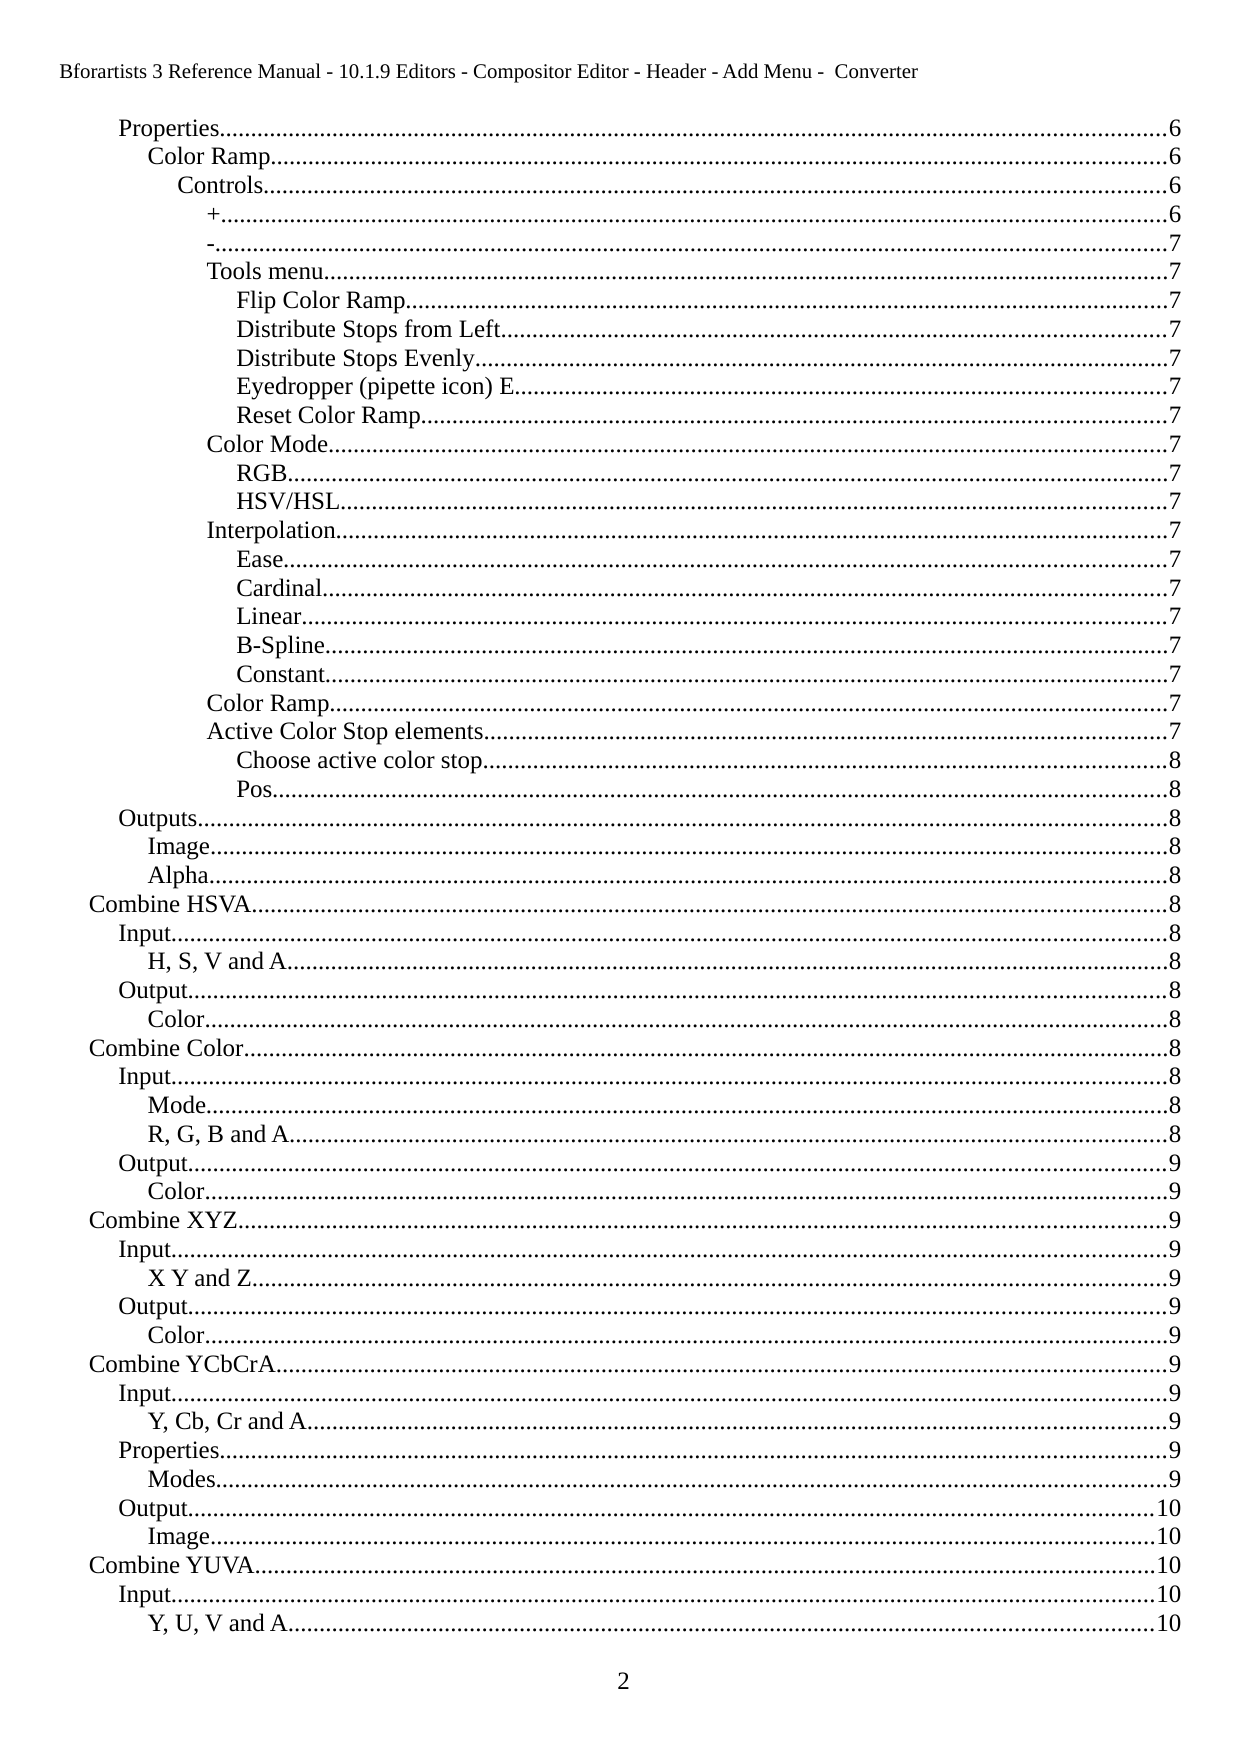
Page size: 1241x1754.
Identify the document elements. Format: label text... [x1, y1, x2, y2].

text Output 9 [118, 1291, 1181, 1320]
text Choose active color stop 8 [236, 745, 1181, 774]
text Output 9 [118, 1148, 1181, 1176]
text HSV/HSL 7 [236, 486, 1181, 515]
text Combine YCbCrA 9 [88, 1349, 1181, 1378]
text Active Color Stop elements 7 [206, 716, 1181, 745]
text Input 10 [118, 1579, 1181, 1608]
text B-Spline 7 [236, 630, 1181, 659]
text Distribute Stops Evenly 7 [236, 343, 1181, 371]
text Properties 6 [118, 113, 1181, 141]
text Mode 8 [147, 1090, 1181, 1119]
text Image 8 [147, 831, 1181, 860]
text Ease 7 [236, 544, 1181, 573]
text Output 8 [118, 975, 1181, 1004]
text Input 8 [118, 1061, 1181, 1090]
text Linear 7 [236, 601, 1181, 630]
text Color Ramp 7 [206, 688, 1181, 716]
text Pos 8 [236, 774, 1181, 803]
text Constant 7 [236, 659, 1181, 688]
text Image 10 [147, 1521, 1181, 1550]
text Cardinal 7 [236, 573, 1181, 601]
text R, G, B and A 8 [147, 1119, 1181, 1148]
text Input 9 [118, 1378, 1181, 1406]
text Controls 6 [177, 170, 1181, 199]
text Y, U, V and A 10 [147, 1608, 1181, 1636]
text Combine HSVA 8 [88, 889, 1181, 918]
text Distribute Stops from Left 7 [236, 314, 1181, 343]
text Input 8 [118, 918, 1181, 946]
text Color Mode 7 [206, 429, 1181, 458]
text Tools menu 7 [206, 256, 1181, 285]
text Alpha 8 [147, 860, 1181, 889]
text Combine XYZ 9 [88, 1205, 1181, 1234]
text X Y and Z 9 [147, 1263, 1181, 1291]
text Interpolation 7 [206, 515, 1181, 544]
text Modes 9 [147, 1464, 1181, 1493]
text RGB 7 [236, 458, 1181, 486]
text Properties 9 [118, 1435, 1181, 1464]
text Outputs 8 [118, 803, 1181, 831]
text + 6 [206, 199, 1181, 228]
text Combine YUVA 10 [88, 1550, 1181, 1579]
text Reset Color Ramp 7 [236, 400, 1181, 429]
text Color 9 [147, 1176, 1181, 1205]
text Input 9 [118, 1234, 1181, 1263]
text Color 9 [147, 1320, 1181, 1349]
text Flip Color Ramp 7 [236, 285, 1181, 314]
text Color Ramp 6 [147, 141, 1181, 170]
text Color 8 [147, 1004, 1181, 1033]
text Combine Color 8 [88, 1033, 1181, 1061]
text Output 10 [118, 1493, 1181, 1521]
text Y, Cb, Cr and A 9 [147, 1406, 1181, 1435]
text - 7 [206, 228, 1181, 256]
text Eyedropper (pipette icon) E 7 [236, 371, 1181, 400]
text H, S, V and A 8 [147, 946, 1181, 975]
